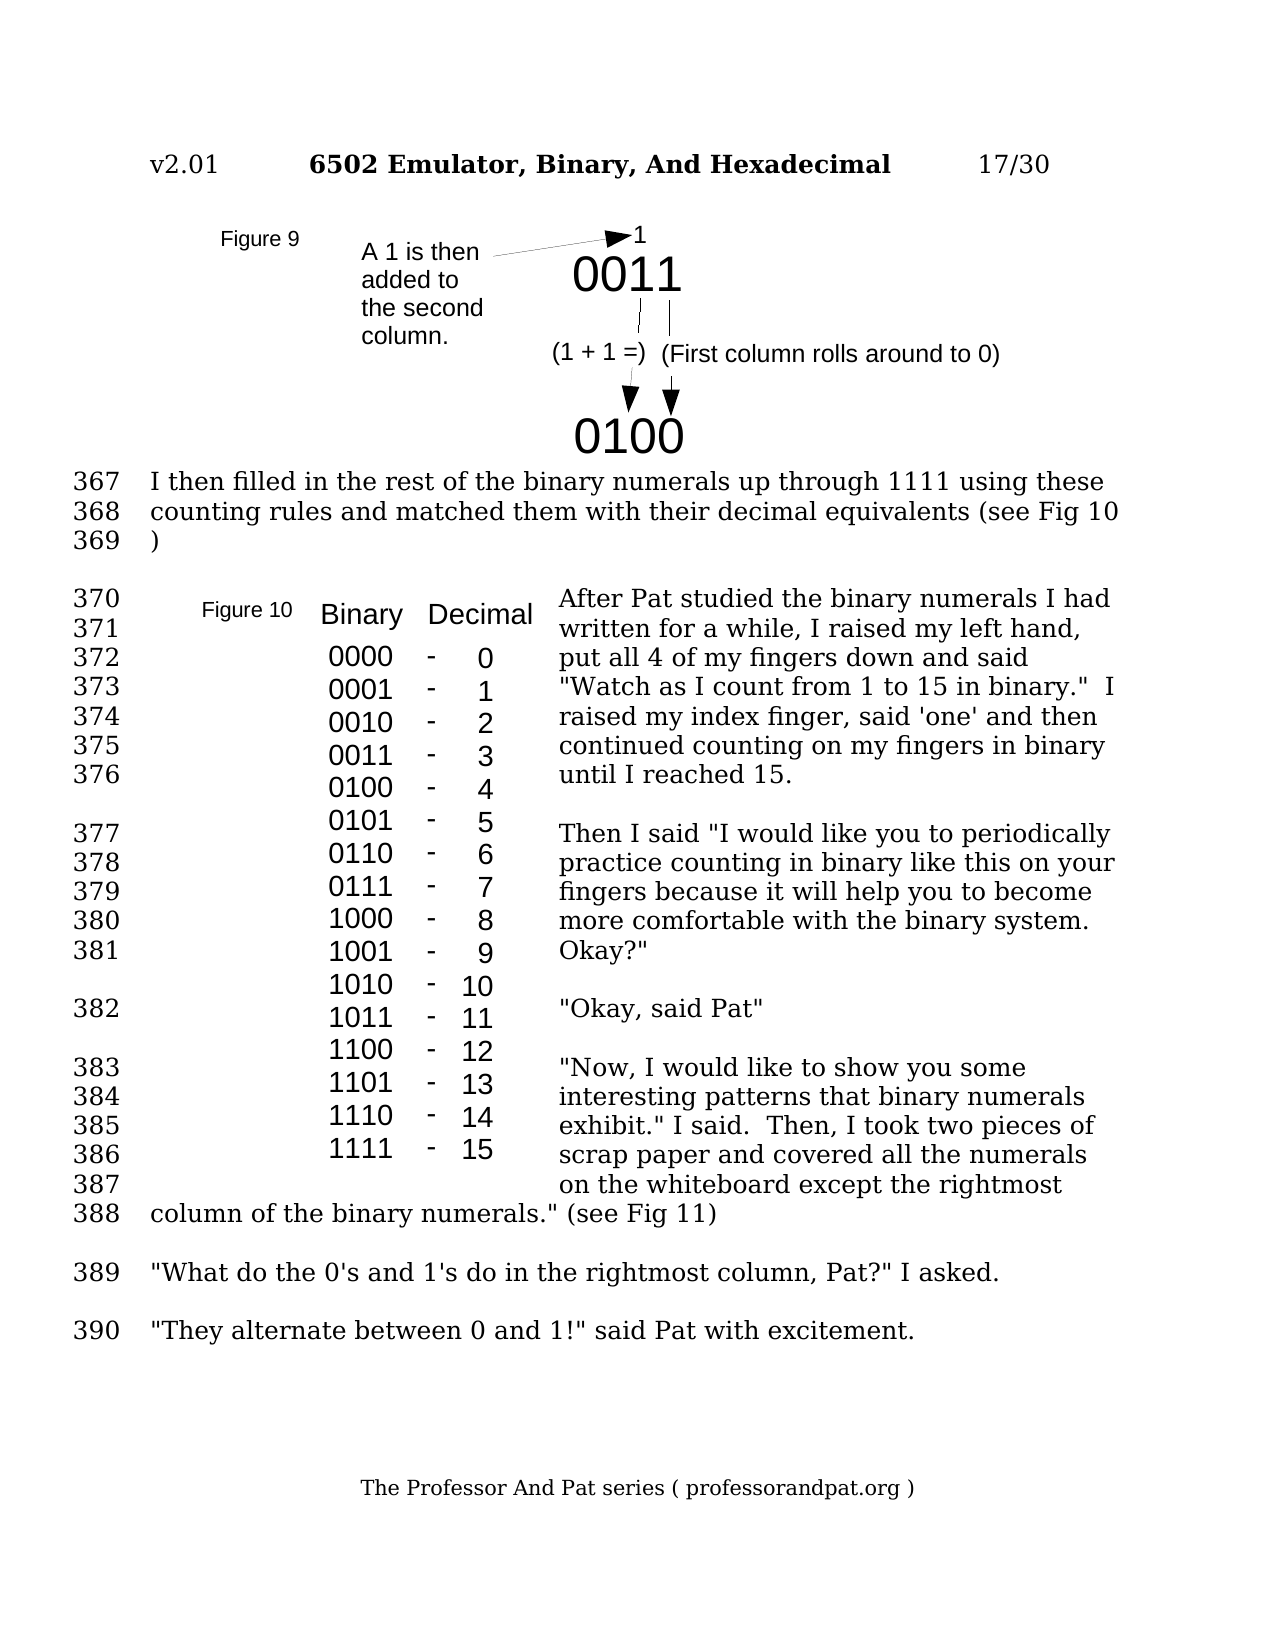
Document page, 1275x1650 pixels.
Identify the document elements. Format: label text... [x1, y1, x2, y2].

text "They alternate between 0 and 1!" said Pat with excitement. [150, 1316, 1125, 1346]
text "What do the 0's and 1's do in the rightmost column, Pat?" I asked. [150, 1258, 1125, 1287]
text "Now, I would like to show you some interesting patterns that binary numerals exhibit." I said. Then, I took two pieces of scrap paper and covered all the numerals on the whiteboard except the rightmost column of the binary numerals." (see Fig 11) [150, 1053, 1125, 1228]
text I then filled in the rest of the binary numerals up through 1111 using these counting rules and matched them with their decimal equivalents (see Fig 10 ) [150, 210, 1125, 555]
text "Okay, said Pat" [150, 994, 1125, 1024]
text Then I said "I would like you to periodically practice counting in binary like this on your fingers because it will help you to become more comfortable with the binary system. Okay?" [150, 819, 1125, 965]
text After Pat studied the binary numerals I had written for a while, I raised my left hand, put all 4 of my fingers down and said "Watch as I count from 1 to 15 in binary." I raised my index finger, said 'one' and then continued counting on my fingers in binary until I reached 15. [150, 584, 1125, 789]
